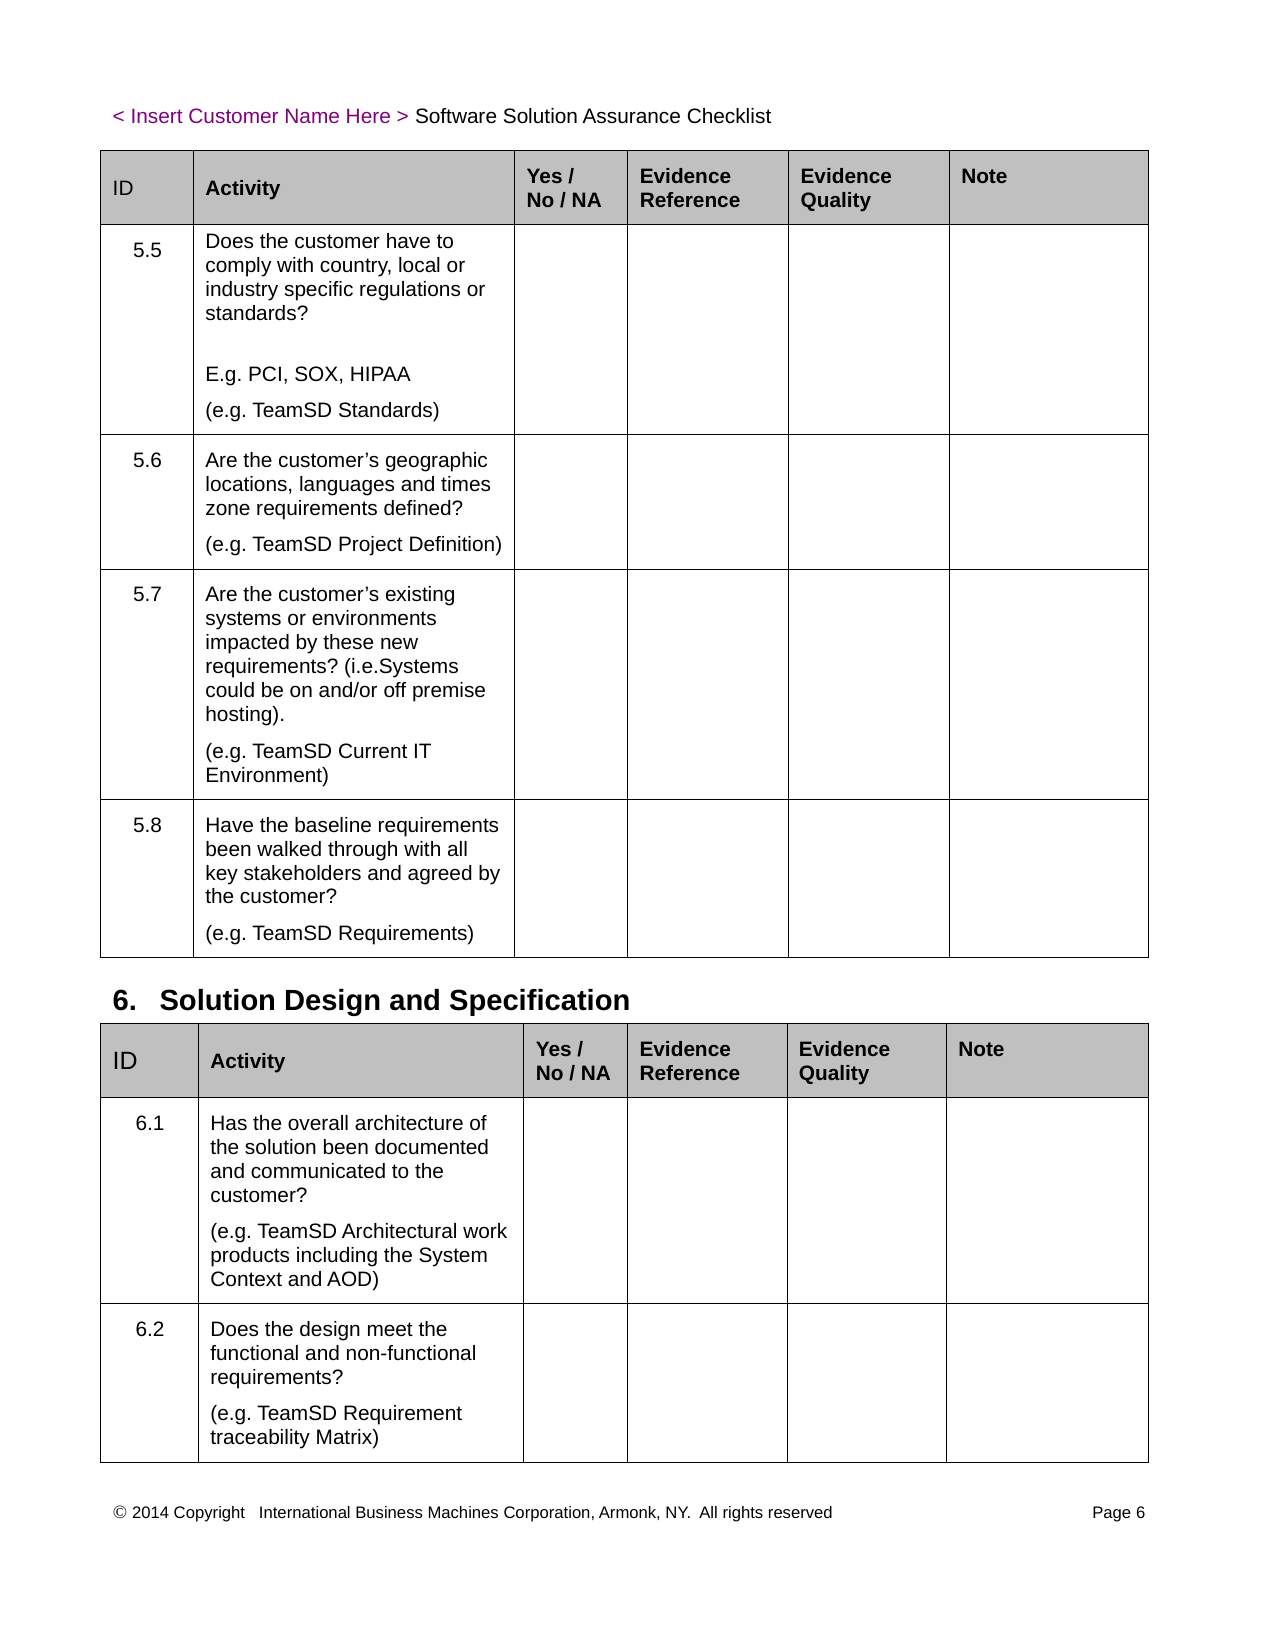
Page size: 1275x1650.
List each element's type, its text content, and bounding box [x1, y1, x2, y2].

table_header Activity [199, 1024, 523, 1097]
table_cell Have the baseline requirements been walked through with all key stakeholders and agreed by the customer? (e.g. TeamSD Requirements) [194, 800, 514, 957]
table_cell [789, 225, 949, 434]
table_cell [950, 570, 1148, 799]
table_cell [628, 800, 788, 957]
table_header Activity [194, 151, 514, 224]
table_cell [947, 1098, 1148, 1303]
table_cell [788, 1098, 946, 1303]
table_header Yes / No / NA [515, 151, 627, 224]
table_header Note [947, 1024, 1148, 1097]
table_cell [628, 1098, 787, 1303]
table_cell [950, 800, 1148, 957]
table_cell [950, 225, 1148, 434]
table_cell Does the customer have to comply with country, local or industry specific regulations or standards? E.g. PCI, SOX, HIPAA (e.g. TeamSD Standards) [194, 225, 514, 434]
table_cell [524, 1304, 627, 1462]
table_header ID [101, 1024, 198, 1097]
table_header Yes / No / NA [524, 1024, 627, 1097]
table_cell [789, 800, 949, 957]
subtitle Solution Design and Specification [112, 983, 1162, 1017]
table_cell [950, 435, 1148, 569]
table_cell [789, 570, 949, 799]
table_cell 5.7 [101, 570, 193, 799]
table_cell 5.8 [101, 800, 193, 957]
table_cell [515, 800, 627, 957]
table_cell [788, 1304, 946, 1462]
table_cell [789, 435, 949, 569]
table_cell Has the overall architecture of the solution been documented and communicated to the customer? (e.g. TeamSD Architectural work products including the System Context and AOD) [199, 1098, 523, 1303]
table_cell Are the customer’s geographic locations, languages and times zone requirements defined? (e.g. TeamSD Project Definition) [194, 435, 514, 569]
table_header Evidence Quality [789, 151, 949, 224]
table_header Evidence Reference [628, 151, 788, 224]
table_cell [947, 1304, 1148, 1462]
table_cell [515, 435, 627, 569]
table_header Evidence Reference [628, 1024, 787, 1097]
table_cell [524, 1098, 627, 1303]
table_cell [628, 1304, 787, 1462]
table_cell 5.5 [101, 225, 193, 434]
table_header ID [101, 151, 193, 224]
table_cell [628, 435, 788, 569]
table_cell 5.6 [101, 435, 193, 569]
table_cell 6.2 [101, 1304, 198, 1462]
table_cell Does the design meet the functional and non-functional requirements? (e.g. TeamSD Requirement traceability Matrix) [199, 1304, 523, 1462]
table_header Note [950, 151, 1148, 224]
table_cell 6.1 [101, 1098, 198, 1303]
table_cell [515, 570, 627, 799]
table_cell Are the customer’s existing systems or environments impacted by these new requirements? (i.e.Systems could be on and/or off premise hosting). (e.g. TeamSD Current IT Environment) [194, 570, 514, 799]
table_cell [628, 225, 788, 434]
table_cell [515, 225, 627, 434]
table_header Evidence Quality [788, 1024, 946, 1097]
table_cell [628, 570, 788, 799]
